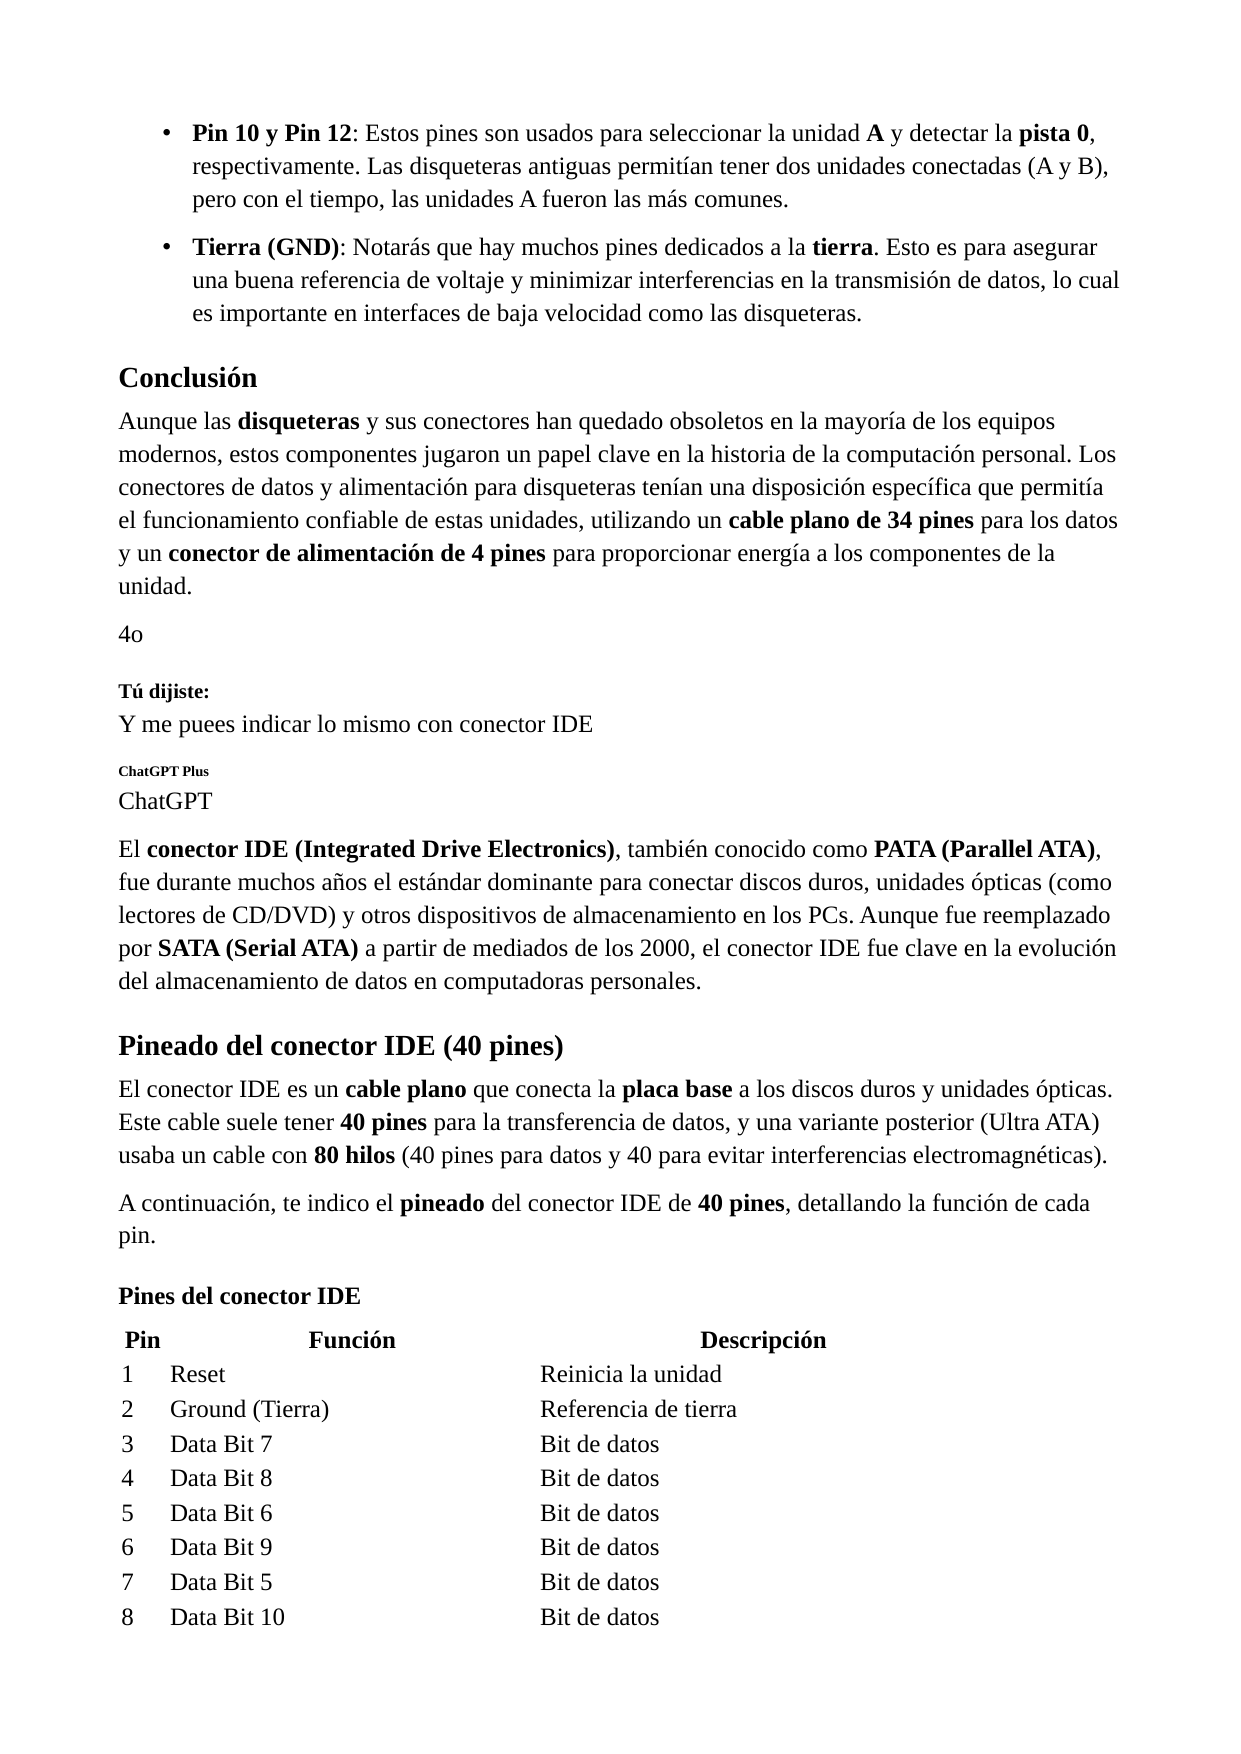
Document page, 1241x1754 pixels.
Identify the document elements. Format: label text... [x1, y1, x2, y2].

table_cell Bit de datos [537, 1564, 989, 1599]
table_cell 4 [118, 1460, 167, 1495]
text El conector IDE (Integrated Drive Electronics), también conocido como PATA (Parallel ATA), fue durante muchos años el estándar dominante para conectar discos duros, unidades ópticas (como lectores de CD/DVD) y otros dispositivos de almacenamiento en los PCs. Aunque fue reemplazado por SATA (Serial ATA) a partir de mediados de los 2000, el conector IDE fue clave en la evolución del almacenamiento de datos en computadoras personales. [118, 834, 1122, 994]
subtitle Pineado del conector IDE (40 pines) [118, 1028, 1122, 1061]
table_cell Bit de datos [537, 1599, 989, 1633]
table_cell 2 [118, 1391, 167, 1426]
text 4o [118, 619, 1122, 647]
subtitle Conclusión [118, 360, 1122, 393]
table_cell Bit de datos [537, 1530, 989, 1564]
list Tierra (GND): Notarás que hay muchos pines dedicados a la tierra. Esto es para asegurar una buena referencia de voltaje y minimizar interferencias en la transmisión de datos, lo cual es importante en interfaces de baja velocidad como las disqueteras. [162, 232, 1122, 327]
table_cell 5 [118, 1495, 167, 1529]
list Pin 10 y Pin 12: Estos pines son usados para seleccionar la unidad A y detectar la pista 0, respectivamente. Las disqueteras antiguas permitían tener dos unidades conectadas (A y B), pero con el tiempo, las unidades A fueron las más comunes. [162, 118, 1122, 213]
table_cell Referencia de tierra [537, 1391, 989, 1426]
subtitle ChatGPT Plus [118, 763, 1122, 780]
text Y me puees indicar lo mismo con conector IDE [118, 709, 1122, 738]
table_header Pin [118, 1322, 167, 1357]
text El conector IDE es un cable plano que conecta la placa base a los discos duros y unidades ópticas. Este cable suele tener 40 pines para la transferencia de datos, y una variante posterior (Ultra ATA) usaba un cable con 80 hilos (40 pines para datos y 40 para evitar interferencias electromagnéticas). [118, 1074, 1122, 1169]
subtitle Tú dijiste: [118, 679, 1122, 703]
table_cell 6 [118, 1530, 167, 1564]
text A continuación, te indico el pineado del conector IDE de 40 pines, detallando la función de cada pin. [118, 1188, 1122, 1249]
table_cell Ground (Tierra) [167, 1391, 537, 1426]
table_cell Data Bit 9 [167, 1530, 537, 1564]
table_cell Bit de datos [537, 1460, 989, 1495]
table_cell Bit de datos [537, 1426, 989, 1460]
table_cell Data Bit 7 [167, 1426, 537, 1460]
table_cell Data Bit 10 [167, 1599, 537, 1633]
table_cell 8 [118, 1599, 167, 1633]
table_cell 3 [118, 1426, 167, 1460]
table_cell 7 [118, 1564, 167, 1599]
text ChatGPT [118, 786, 1122, 815]
table_cell Data Bit 8 [167, 1460, 537, 1495]
table_cell Bit de datos [537, 1495, 989, 1529]
text Aunque las disqueteras y sus conectores han quedado obsoletos en la mayoría de los equipos modernos, estos componentes jugaron un papel clave en la historia de la computación personal. Los conectores de datos y alimentación para disqueteras tenían una disposición específica que permitía el funcionamiento confiable de estas unidades, utilizando un cable plano de 34 pines para los datos y un conector de alimentación de 4 pines para proporcionar energía a los componentes de la unidad. [118, 406, 1122, 600]
table_cell Data Bit 6 [167, 1495, 537, 1529]
table_header Descripción [537, 1322, 989, 1357]
subtitle Pines del conector IDE [118, 1281, 1122, 1309]
table_header Función [167, 1322, 537, 1357]
table_cell Reset [167, 1357, 537, 1391]
table_cell Data Bit 5 [167, 1564, 537, 1599]
table_cell 1 [118, 1357, 167, 1391]
table_cell Reinicia la unidad [537, 1357, 989, 1391]
